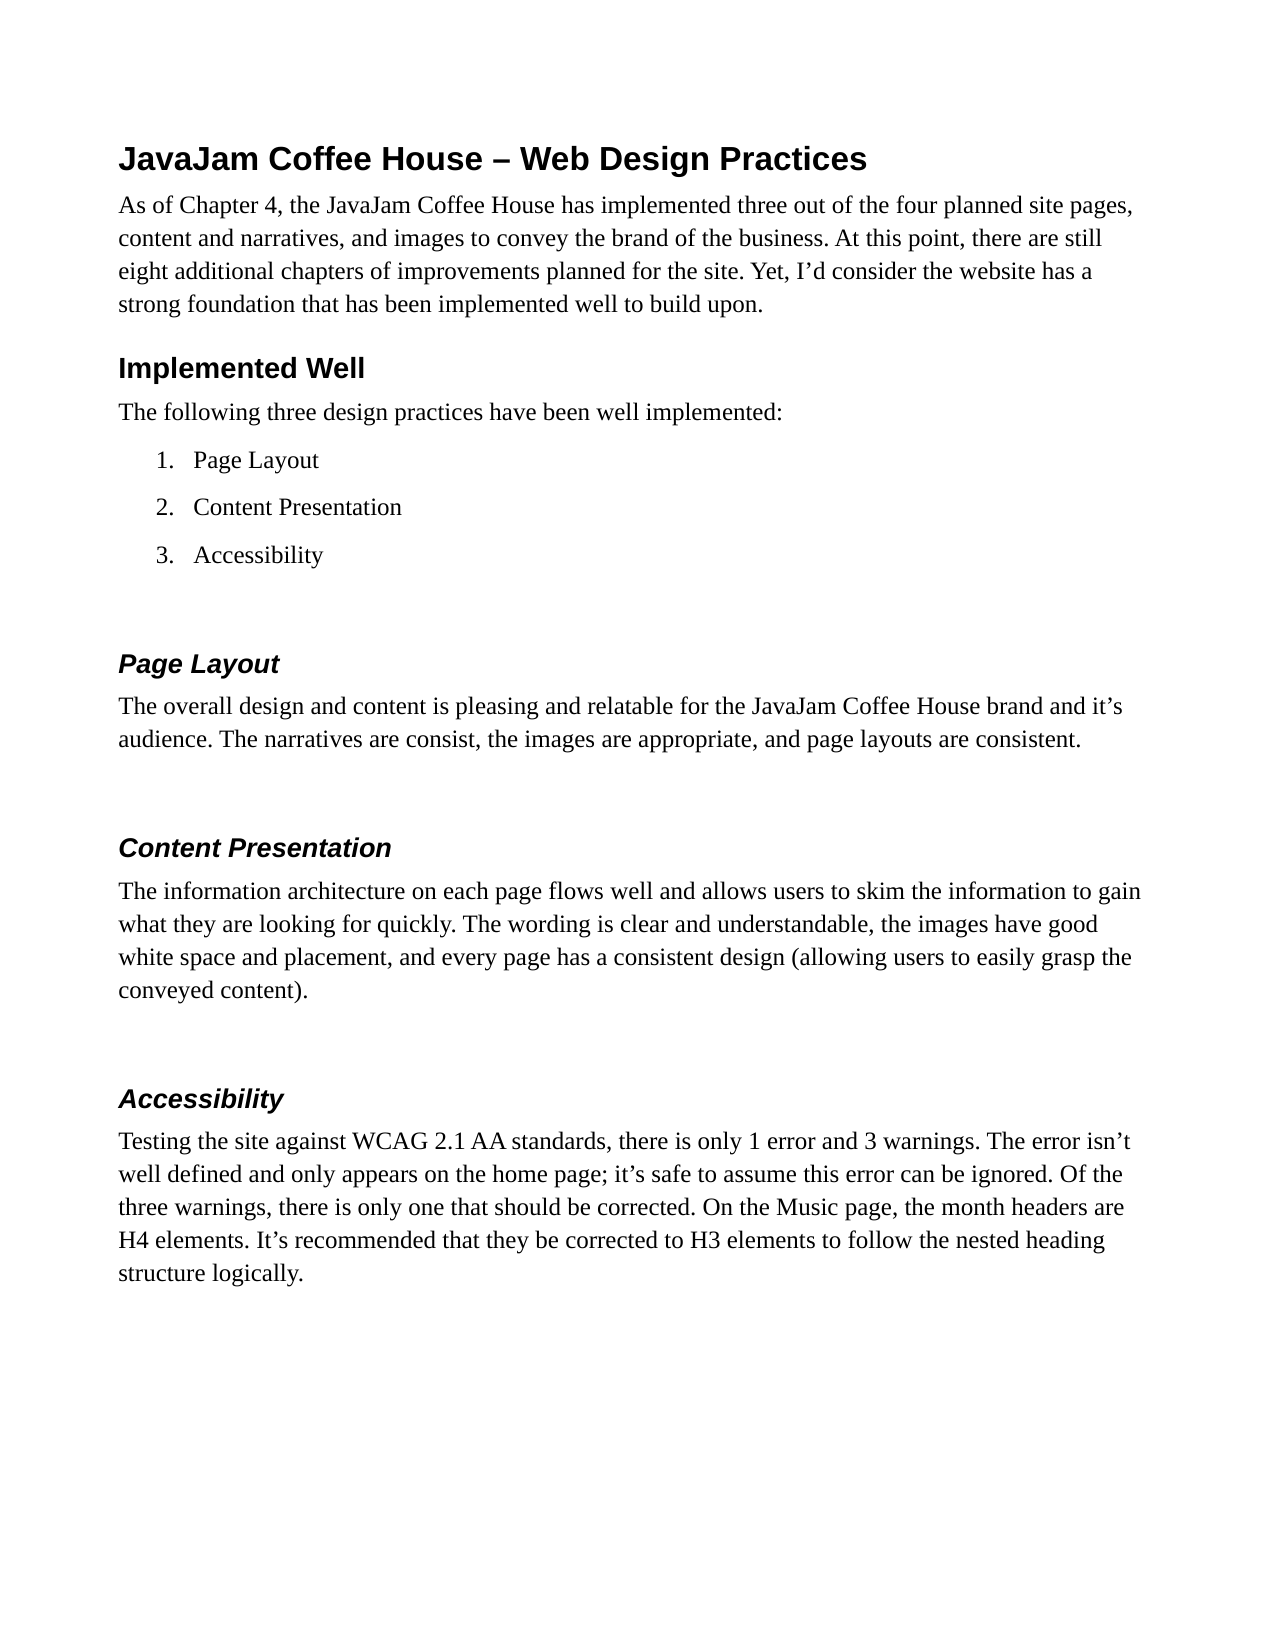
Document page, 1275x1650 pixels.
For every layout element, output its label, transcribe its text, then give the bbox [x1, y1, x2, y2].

subtitle JavaJam Coffee House – Web Design Practices [118, 139, 1157, 177]
text The information architecture on each page flows well and allows users to skim the information to gain what they are looking for quickly. The wording is clear and understandable, the images have good white space and placement, and every page has a consistent design (allowing users to easily grasp the conveyed content). [118, 876, 1157, 1004]
list Accessibility [156, 540, 1157, 569]
list Content Presentation [156, 492, 1157, 521]
text Testing the site against WCAG 2.1 AA standards, there is only 1 error and 3 warnings. The error isn’t well defined and only appears on the home page; it’s safe to assume this error can be ignored. Of the three warnings, there is only one that should be corrected. On the Music page, the month headers are H4 elements. It’s recommended that they be corrected to H3 elements to follow the nested heading structure logically. [118, 1126, 1157, 1287]
text As of Chapter 4, the JavaJam Coffee House has implemented three out of the four planned site pages, content and narratives, and images to convey the brand of the business. At this point, there are still eight additional chapters of improvements planned for the site. Yet, I’d consider the website has a strong foundation that has been implemented well to build upon. [118, 190, 1157, 318]
subtitle Implemented Well [118, 351, 1157, 385]
text The overall design and content is pleasing and relatable for the JavaJam Coffee House brand and it’s audience. The narratives are consist, the images are appropriate, and page layouts are consistent. [118, 691, 1157, 753]
text The following three design practices have been well implemented: [118, 397, 1157, 426]
subtitle Accessibility [118, 1083, 1157, 1114]
subtitle Content Presentation [118, 832, 1157, 863]
subtitle Page Layout [118, 648, 1157, 679]
list Page Layout [156, 445, 1157, 473]
